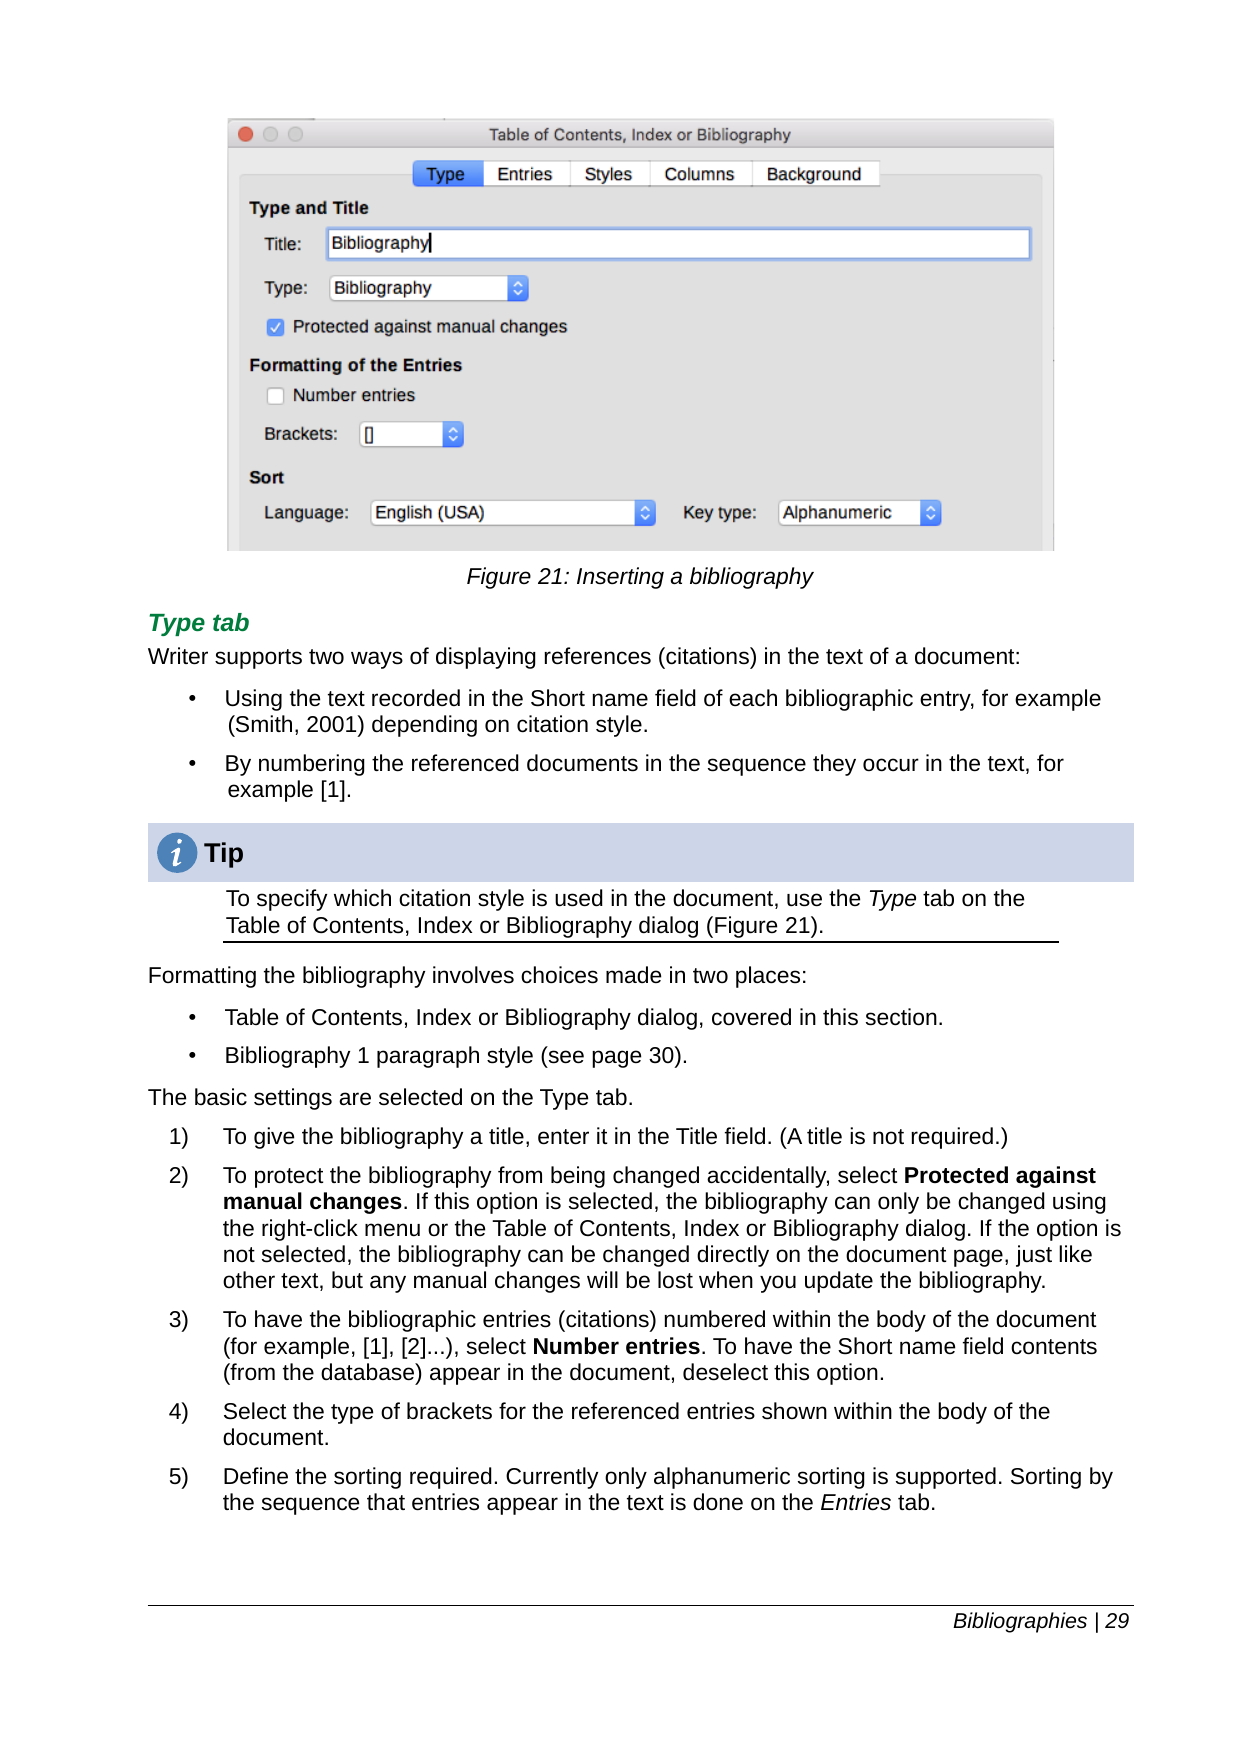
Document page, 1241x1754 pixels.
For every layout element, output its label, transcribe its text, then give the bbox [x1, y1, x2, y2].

list The basic settings are selected on the Type tab. [148, 1084, 1134, 1111]
text Figure 21: Inserting a bibliography [227, 563, 1054, 589]
list Formatting the bibliography involves choices made in two places: [148, 962, 1134, 988]
list To have the bibliographic entries (citations) numbered within the body of the document (for example, [1], [2]...), select Number entries. To have the Short name field contents (from the database) appear in the document, deselect this option. [189, 1306, 1134, 1385]
list Bibliography 1 paragraph style (see page 30). [185, 1039, 1134, 1072]
list To give the bibliography a title, enter it in the Title field. (A title is not required.) [189, 1123, 1134, 1149]
list To protect the bibliography from being changed accidentally, select Protected against manual changes. If this option is selected, the bibliography can only be changed using the right-click menu or the Table of Contents, Index or Bibliography dialog. If the option is not selected, the bibliography can be changed directly on the document page, just like other text, but any manual changes will be lost when you update the bibliography. [189, 1162, 1134, 1294]
list Table of Contents, Index or Bibliography dialog, covered in this section. [185, 1001, 1134, 1030]
picture [227, 118, 1055, 551]
list Define the sorting required. Currently only alphanumeric sorting is supported. Sorting by the sequence that entries appear in the text is done on the Entries tab. [189, 1463, 1134, 1516]
list Using the text recorded in the Short name field of each bibliographic entry, for example (Smith, 2001) depending on citation style. [185, 682, 1134, 737]
subtitle Type tab [148, 608, 1134, 636]
subtitle Tip [148, 823, 1134, 882]
list Select the type of brackets for the referenced entries shown within the body of the document. [189, 1398, 1134, 1451]
text To specify which citation style is used in the document, use the Type tab on the Table of Contents, Index or Bibliography dialog (Figure 21). [223, 882, 1059, 941]
list By numbering the referenced documents in the sequence they occur in the text, for example [1]. [185, 747, 1134, 805]
list Writer supports two ways of displaying references (citations) in the text of a document: [148, 643, 1134, 669]
